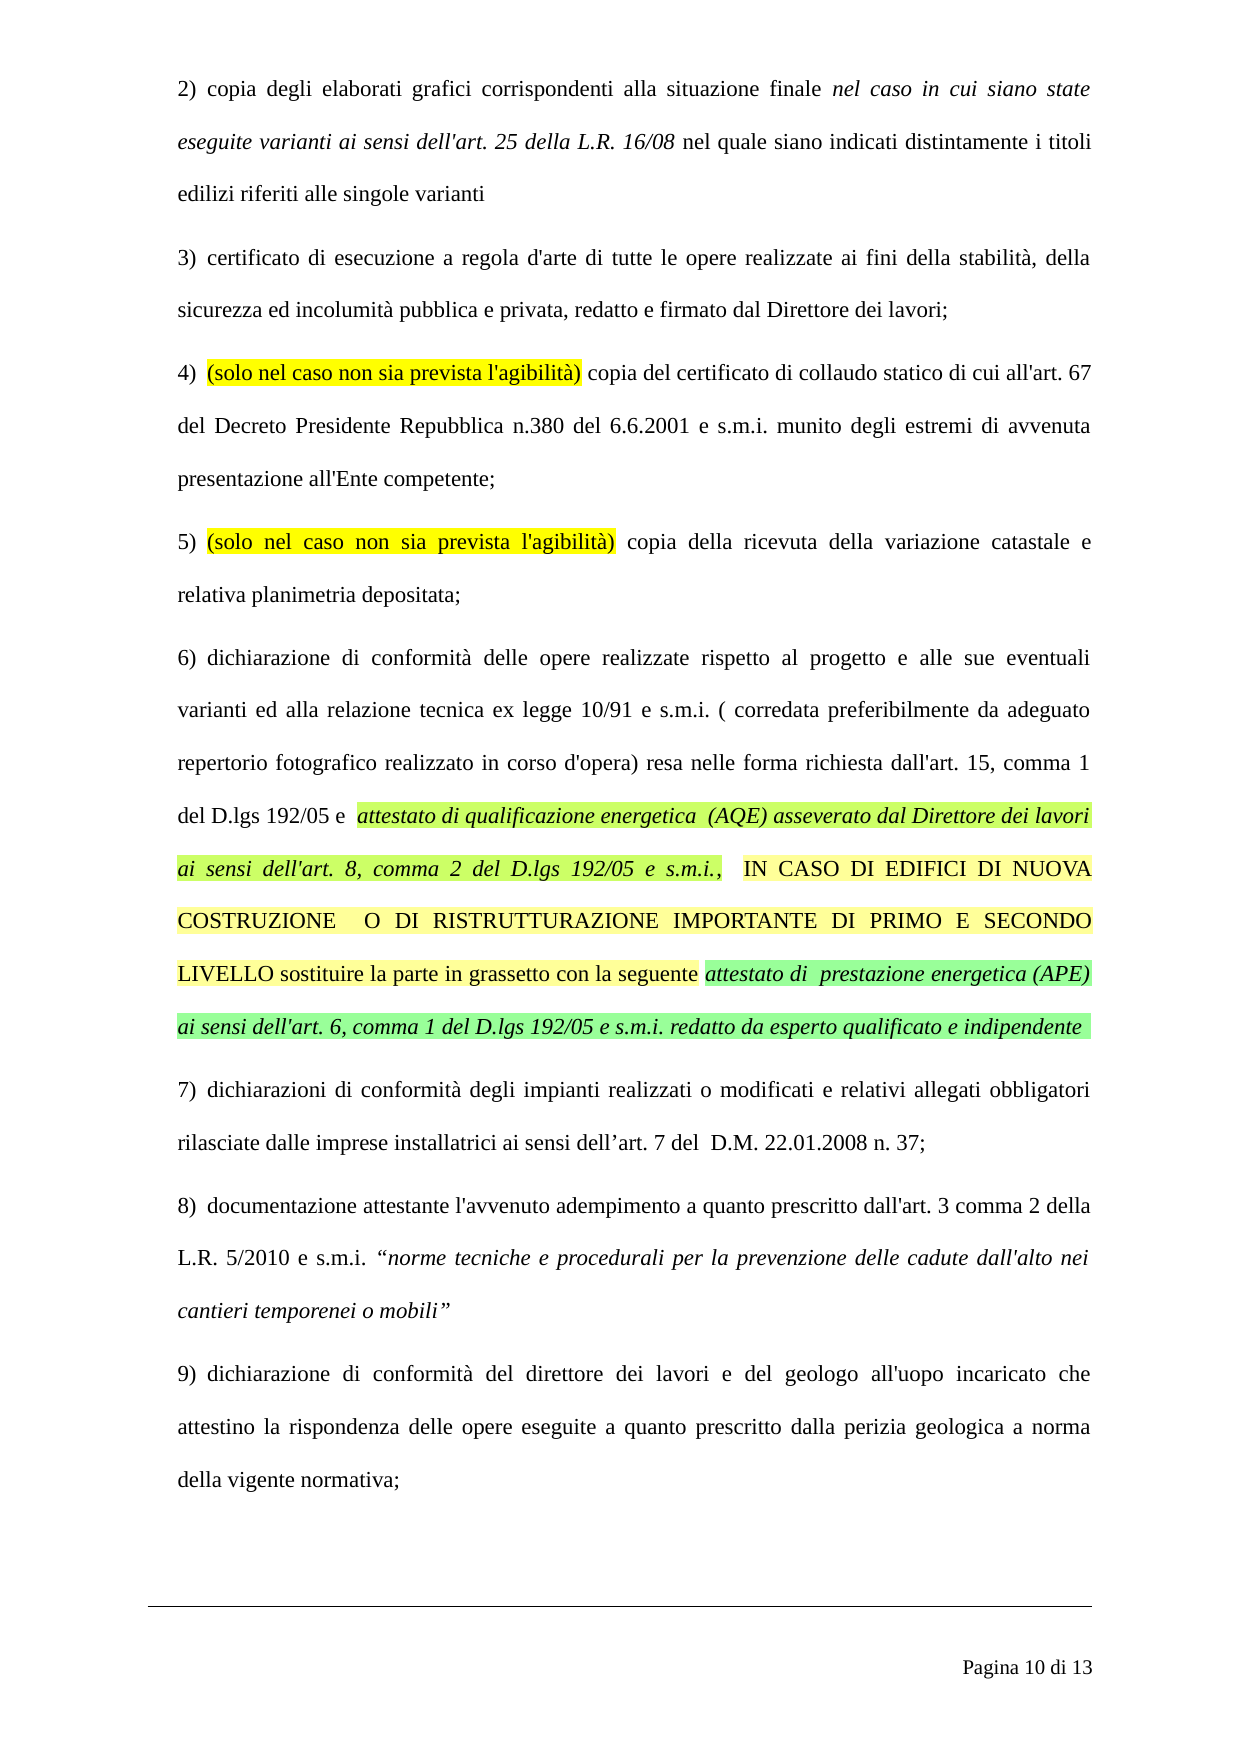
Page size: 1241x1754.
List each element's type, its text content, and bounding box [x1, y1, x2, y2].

list dichiarazioni di conformità degli impianti realizzati o modificati e relativi allegati obbligatori rilasciate dalle imprese installatrici ai sensi dell’art. 7 del D.M. 22.01.2008 n. 37; [177, 1076, 1092, 1155]
list (solo nel caso non sia prevista l'agibilità) copia della ricevuta della variazione catastale e relativa planimetria depositata; [177, 528, 1092, 607]
list documentazione attestante l'avvenuto adempimento a quanto prescritto dall'art. 3 comma 2 della L.R. 5/2010 e s.m.i. “norme tecniche e procedurali per la prevenzione delle cadute dall'alto nei cantieri temporenei o mobili” [177, 1192, 1092, 1323]
list (solo nel caso non sia prevista l'agibilità) copia del certificato di collaudo statico di cui all'art. 67 del Decreto Presidente Repubblica n.380 del 6.6.2001 e s.m.i. munito degli estremi di avvenuta presentazione all'Ente competente; [177, 359, 1092, 491]
list dichiarazione di conformità del direttore dei lavori e del geologo all'uopo incaricato che attestino la rispondenza delle opere eseguite a quanto prescritto dalla perizia geologica a norma della vigente normativa; [177, 1360, 1092, 1492]
list certificato di esecuzione a regola d'arte di tutte le opere realizzate ai fini della stabilità, della sicurezza ed incolumità pubblica e privata, redatto e firmato dal Direttore dei lavori; [177, 243, 1092, 323]
list dichiarazione di conformità delle opere realizzate rispetto al progetto e alle sue eventuali varianti ed alla relazione tecnica ex legge 10/91 e s.m.i. ( corredata preferibilmente da adeguato repertorio fotografico realizzato in corso d'opera) resa nelle forma richiesta dall'art. 15, comma 1 del D.lgs 192/05 e attestato di qualificazione energetica (AQE) asseverato dal Direttore dei lavori ai sensi dell'art. 8, comma 2 del D.lgs 192/05 e s.m.i., IN CASO DI EDIFICI DI NUOVA COSTRUZIONE O DI RISTRUTTURAZIONE IMPORTANTE DI PRIMO E SECONDO LIVELLO sostituire la parte in grassetto con la seguente attestato di prestazione energetica (APE) ai sensi dell'art. 6, comma 1 del D.lgs 192/05 e s.m.i. redatto da esperto qualificato e indipendente [177, 644, 1092, 1039]
list copia degli elaborati grafici corrispondenti alla situazione finale nel caso in cui siano state eseguite varianti ai sensi dell'art. 25 della L.R. 16/08 nel quale siano indicati distintamente i titoli edilizi riferiti alle singole varianti [177, 75, 1092, 207]
